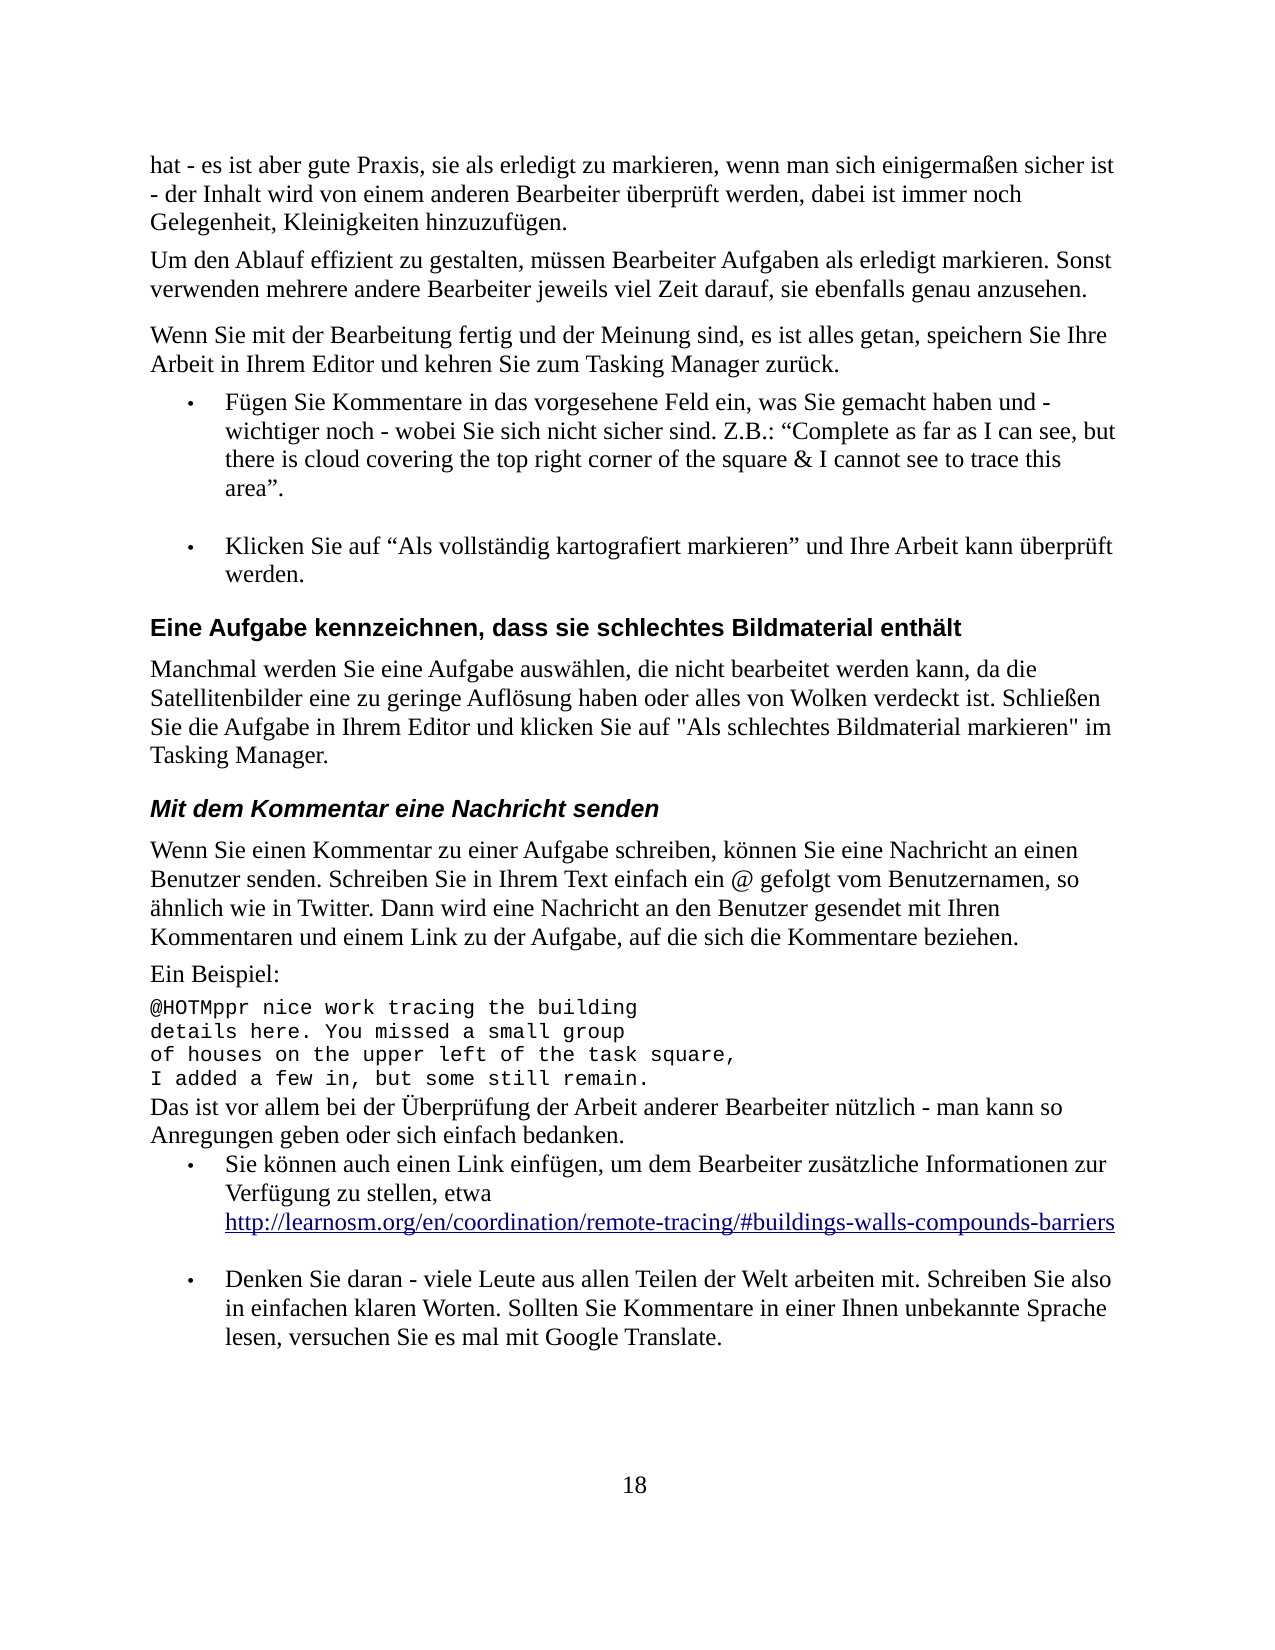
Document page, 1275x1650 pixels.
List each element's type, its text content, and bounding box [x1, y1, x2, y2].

text Wenn Sie einen Kommentar zu einer Aufgabe schreiben, können Sie eine Nachricht an einen Benutzer senden. Schreiben Sie in Ihrem Text einfach ein @ gefolgt vom Benutzernamen, so ähnlich wie in Twitter. Dann wird eine Nachricht an den Benutzer gesendet mit Ihren Kommentaren und einem Link zu der Aufgabe, auf die sich die Kommentare beziehen. [150, 835, 1125, 950]
list Denken Sie daran - viele Leute aus allen Teilen der Welt arbeiten mit. Schreiben Sie also in einfachen klaren Worten. Sollten Sie Kommentare in einer Ihnen unbekannte Sprache lesen, versuchen Sie es mal mit Google Translate. [187, 1264, 1125, 1350]
text I added a few in, but some still remain. [150, 1068, 1125, 1092]
list Fügen Sie Kommentare in das vorgesehene Feld ein, was Sie gemacht haben und - wichtiger noch - wobei Sie sich nicht sicher sind. Z.B.: “Complete as far as I can see, but there is cloud covering the top right corner of the square & I cannot see to trace this area”. [187, 387, 1125, 531]
list Klicken Sie auf “Als vollständig kartografiert markieren” und Ihre Arbeit kann überprüft werden. [187, 531, 1125, 588]
text hat - es ist aber gute Praxis, sie als erledigt zu markieren, wenn man sich einigermaßen sicher ist - der Inhalt wird von einem anderen Bearbeiter überprüft werden, dabei ist immer noch Gelegenheit, Kleinigkeiten hinzuzufügen. [150, 150, 1125, 236]
text Ein Beispiel: [150, 959, 1125, 988]
text Wenn Sie mit der Bearbeitung fertig und der Meinung sind, es ist alles getan, speichern Sie Ihre Arbeit in Ihrem Editor und kehren Sie zum Tasking Manager zurück. [150, 321, 1125, 378]
text details here. You missed a small group [150, 1021, 1125, 1044]
text Das ist vor allem bei der Überprüfung der Arbeit anderer Bearbeiter nützlich - man kann so Anregungen geben oder sich einfach bedanken. [150, 1092, 1125, 1149]
text @HOTMppr nice work tracing the building [150, 997, 1125, 1021]
text Um den Ablauf effizient zu gestalten, müssen Bearbeiter Aufgaben als erledigt markieren. Sonst verwenden mehrere andere Bearbeiter jeweils viel Zeit darauf, sie ebenfalls genau anzusehen. [150, 245, 1125, 303]
subtitle Mit dem Kommentar eine Nachricht senden [150, 794, 1125, 823]
subtitle Eine Aufgabe kennzeichnen, dass sie schlechtes Bildmaterial enthält [150, 613, 1125, 642]
list Sie können auch einen Link einfügen, um dem Bearbeiter zusätzliche Informationen zur Verfügung zu stellen, etwa http://learnosm.org/en/coordination/remote-tracing/#buildings-walls-compounds-barriers [187, 1149, 1125, 1264]
text of houses on the upper left of the task square, [150, 1044, 1125, 1068]
text Manchmal werden Sie eine Aufgabe auswählen, die nicht bearbeitet werden kann, da die Satellitenbilder eine zu geringe Auflösung haben oder alles von Wolken verdeckt ist. Schließen Sie die Aufgabe in Ihrem Editor und klicken Sie auf "Als schlechtes Bildmaterial markieren" im Tasking Manager. [150, 654, 1125, 769]
